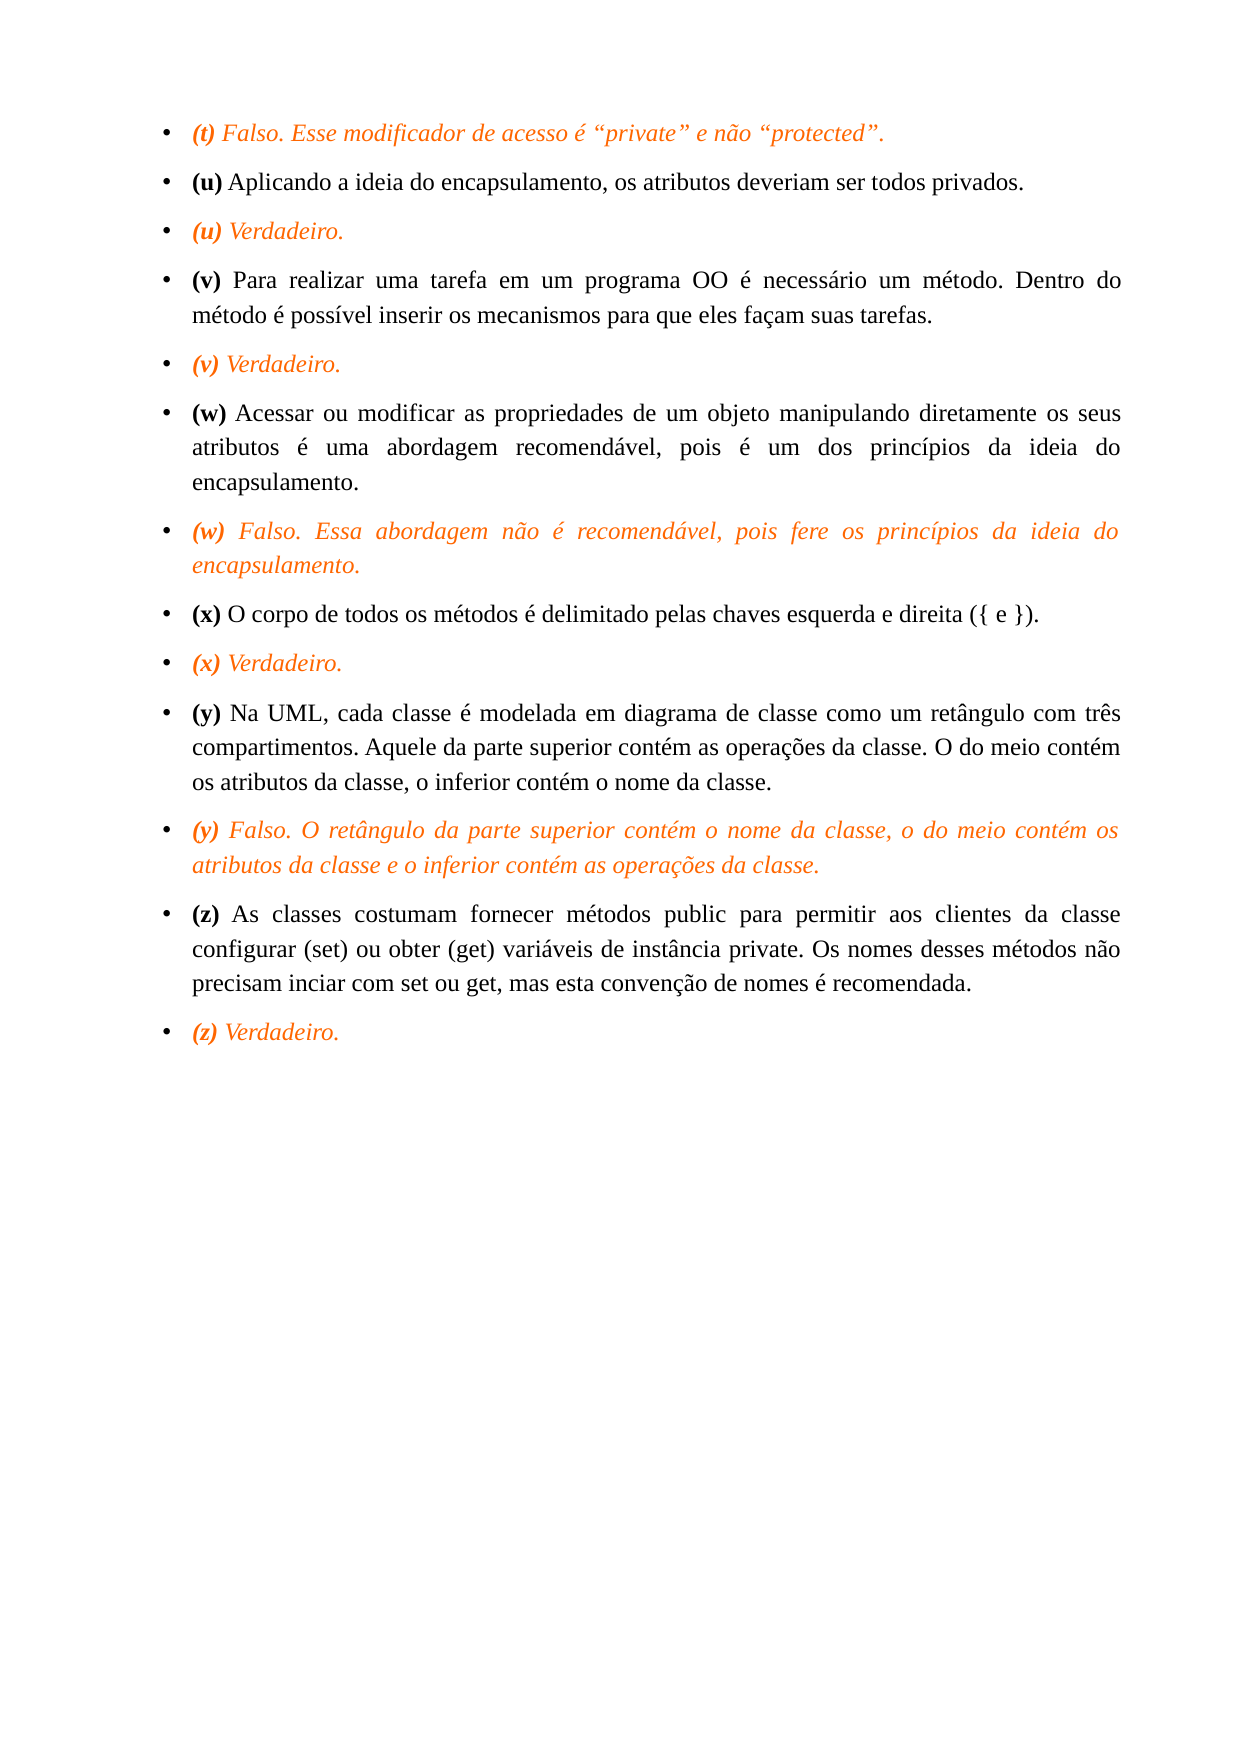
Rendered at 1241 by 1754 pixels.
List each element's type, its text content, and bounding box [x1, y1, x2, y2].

list (v) Verdadeiro. [162, 349, 1122, 378]
list (t) Falso. Esse modificador de acesso é “private” e não “protected”. [162, 118, 1122, 147]
list (z) Verdadeiro. [162, 1017, 1122, 1046]
list (w) Acessar ou modificar as propriedades de um objeto manipulando diretamente os seus atributos é uma abordagem recomendável, pois é um dos princípios da ideia do encapsulamento. [162, 398, 1122, 496]
list (u) Aplicando a ideia do encapsulamento, os atributos deveriam ser todos privados. [162, 167, 1122, 196]
list (y) Na UML, cada classe é modelada em diagrama de classe como um retângulo com três compartimentos. Aquele da parte superior contém as operações da classe. O do meio contém os atributos da classe, o inferior contém o nome da classe. [162, 698, 1122, 795]
list (y) Falso. O retângulo da parte superior contém o nome da classe, o do meio contém os atributos da classe e o inferior contém as operações da classe. [162, 816, 1122, 879]
list (u) Verdadeiro. [162, 216, 1122, 245]
list (z) As classes costumam fornecer métodos public para permitir aos clientes da classe configurar (set) ou obter (get) variáveis de instância private. Os nomes desses métodos não precisam inciar com set ou get, mas esta convenção de nomes é recomendada. [162, 899, 1122, 997]
list (w) Falso. Essa abordagem não é recomendável, pois fere os princípios da ideia do encapsulamento. [162, 516, 1122, 579]
list (x) O corpo de todos os métodos é delimitado pelas chaves esquerda e direita ({ e }). [162, 599, 1122, 628]
list (x) Verdadeiro. [162, 648, 1122, 677]
list (v) Para realizar uma tarefa em um programa OO é necessário um método. Dentro do método é possível inserir os mecanismos para que eles façam suas tarefas. [162, 265, 1122, 328]
